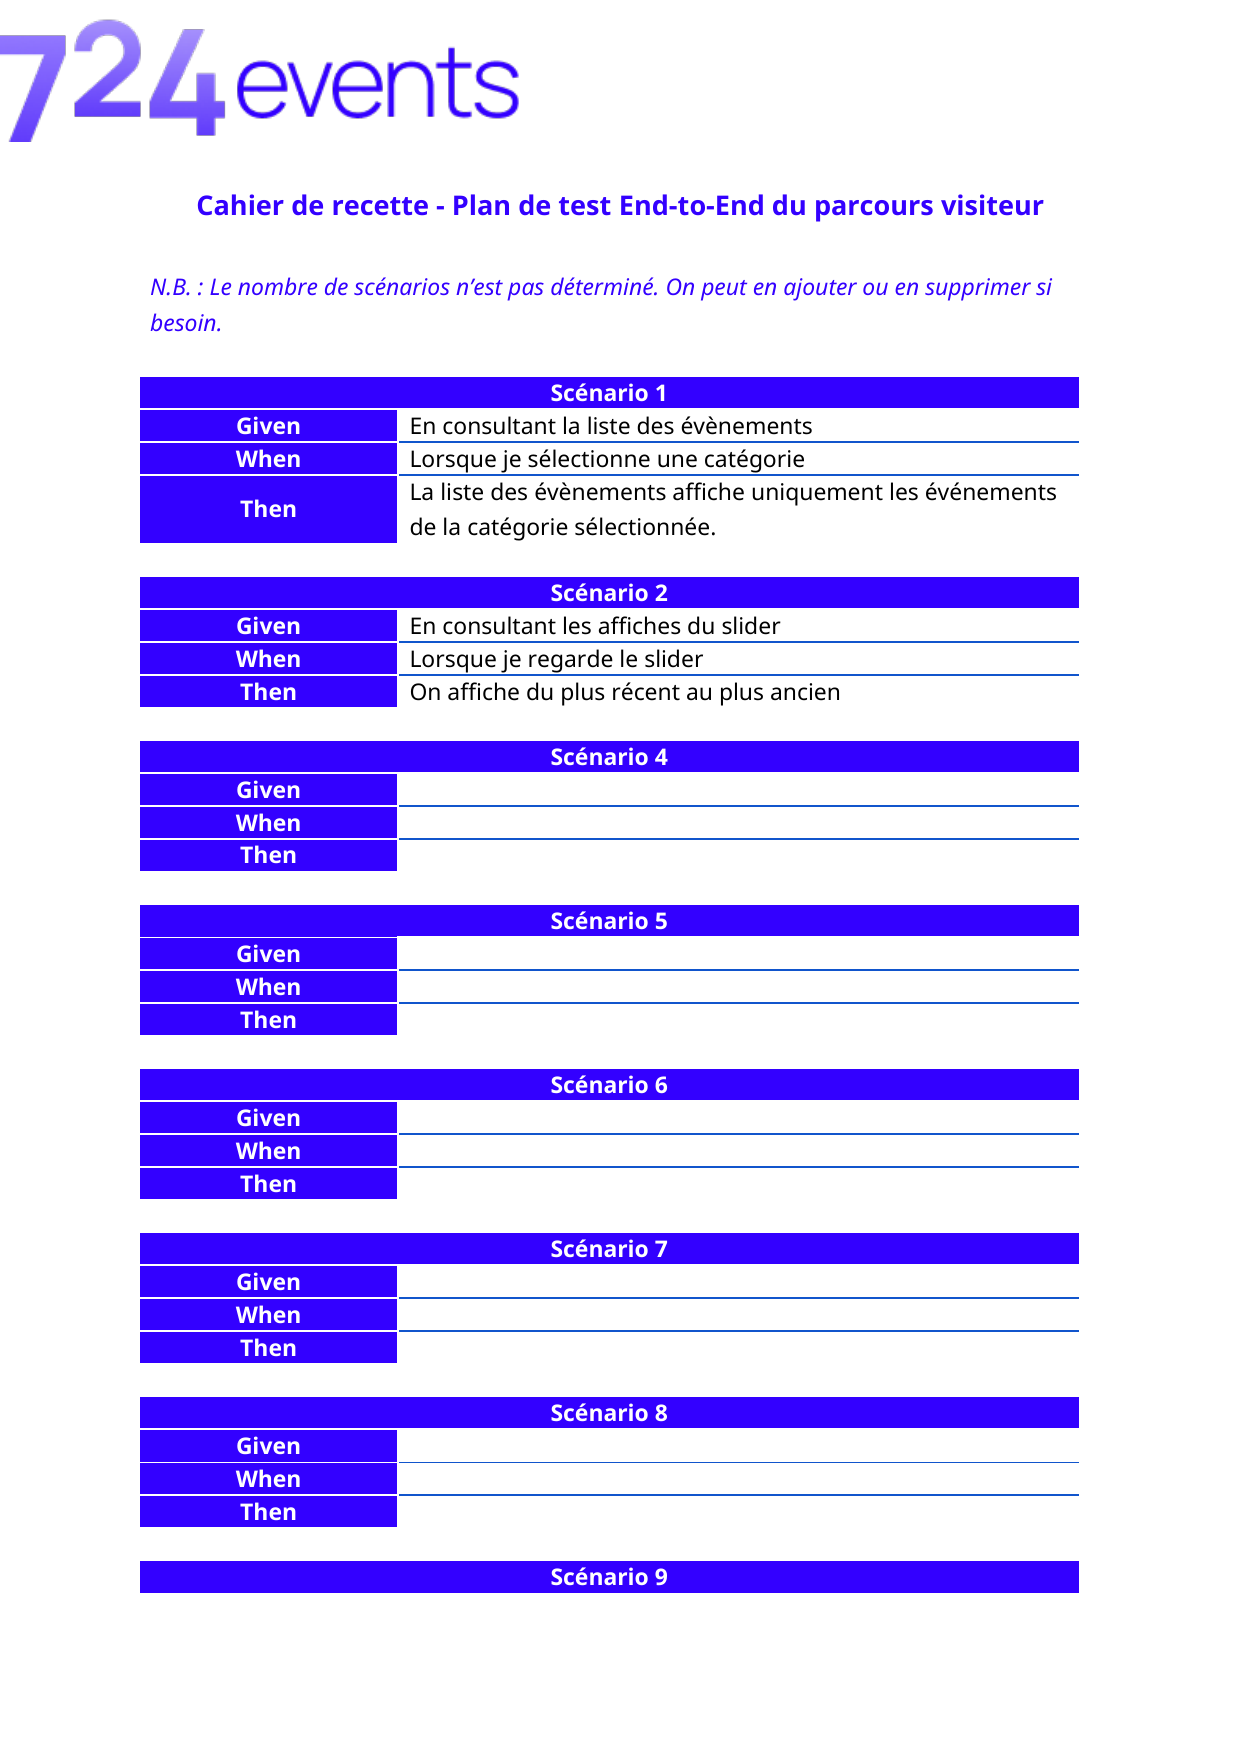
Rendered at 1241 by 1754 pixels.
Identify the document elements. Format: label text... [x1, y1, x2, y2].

table_cell [399, 1135, 1079, 1166]
table_cell [399, 1365, 1079, 1396]
text Cahier de recette - Plan de test End-to-End du parcours visiteur [150, 186, 1090, 223]
table_cell [399, 1102, 1079, 1133]
text N.B. : Le nombre de scénarios n’est pas déterminé. On peut en ajouter ou en supprimer si besoin. [150, 271, 1090, 338]
table_cell [140, 872, 397, 903]
table_cell Given [140, 938, 397, 969]
table_cell [399, 1463, 1079, 1494]
table_cell Lorsque je sélectionne une catégorie [399, 443, 1079, 474]
table_cell Then [140, 676, 397, 707]
table_cell [399, 544, 1079, 575]
table_cell [399, 1299, 1079, 1330]
table_cell Then [140, 1004, 397, 1035]
table_cell [399, 1496, 1079, 1527]
table_cell When [140, 1135, 397, 1166]
table_cell [140, 544, 397, 575]
table_cell Given [140, 410, 397, 441]
table_cell Then [140, 1168, 397, 1199]
table_cell En consultant la liste des évènements [399, 410, 1079, 441]
table_cell [399, 938, 1079, 969]
table_cell Then [140, 840, 397, 871]
table_cell [399, 1430, 1079, 1461]
table_cell Given [140, 610, 397, 641]
table_cell Lorsque je regarde le slider [399, 643, 1079, 674]
table_cell When [140, 643, 397, 674]
table_cell Given [140, 1266, 397, 1297]
table_cell [140, 708, 397, 739]
table_cell [399, 807, 1079, 838]
table_cell Scénario 8 [140, 1397, 1079, 1428]
table_cell When [140, 971, 397, 1002]
table_cell Scénario 5 [140, 905, 1079, 936]
table_cell Then [140, 1496, 397, 1527]
table_cell When [140, 443, 397, 474]
table_cell [399, 1168, 1079, 1199]
table_cell En consultant les affiches du slider [399, 610, 1079, 641]
table_cell [399, 774, 1079, 805]
table_cell Scénario 6 [140, 1069, 1079, 1100]
table_cell [140, 1365, 397, 1396]
table_cell [399, 1036, 1079, 1068]
table_cell Scénario 2 [140, 577, 1079, 608]
table_cell Scénario 4 [140, 741, 1079, 772]
table_header [140, 344, 397, 375]
table_cell [140, 1201, 397, 1232]
table_cell [399, 872, 1079, 903]
table_header [399, 344, 1079, 375]
table_cell [399, 840, 1079, 871]
table_cell [140, 1036, 397, 1068]
table_cell Then [140, 1332, 397, 1363]
table_cell When [140, 807, 397, 838]
table_cell La liste des évènements affiche uniquement les événements de la catégorie sélectionnée. [399, 476, 1079, 543]
table_cell [399, 1332, 1079, 1363]
table_cell [399, 1004, 1079, 1035]
table_cell Then [140, 476, 397, 543]
table_cell [399, 1201, 1079, 1232]
table_cell [399, 1266, 1079, 1297]
table_cell Scénario 7 [140, 1233, 1079, 1264]
table_cell On affiche du plus récent au plus ancien [399, 676, 1079, 707]
table_cell [140, 1529, 397, 1560]
table_cell Scénario 9 [140, 1561, 1079, 1593]
picture [0, 0, 519, 142]
table_cell When [140, 1299, 397, 1330]
table_cell Given [140, 774, 397, 805]
table_cell Given [140, 1430, 397, 1461]
table_cell When [140, 1463, 397, 1494]
table_cell [399, 1529, 1079, 1560]
table_cell Scénario 1 [140, 377, 1079, 408]
table_cell Given [140, 1102, 397, 1133]
table_cell [399, 971, 1079, 1002]
table_cell [399, 708, 1079, 739]
